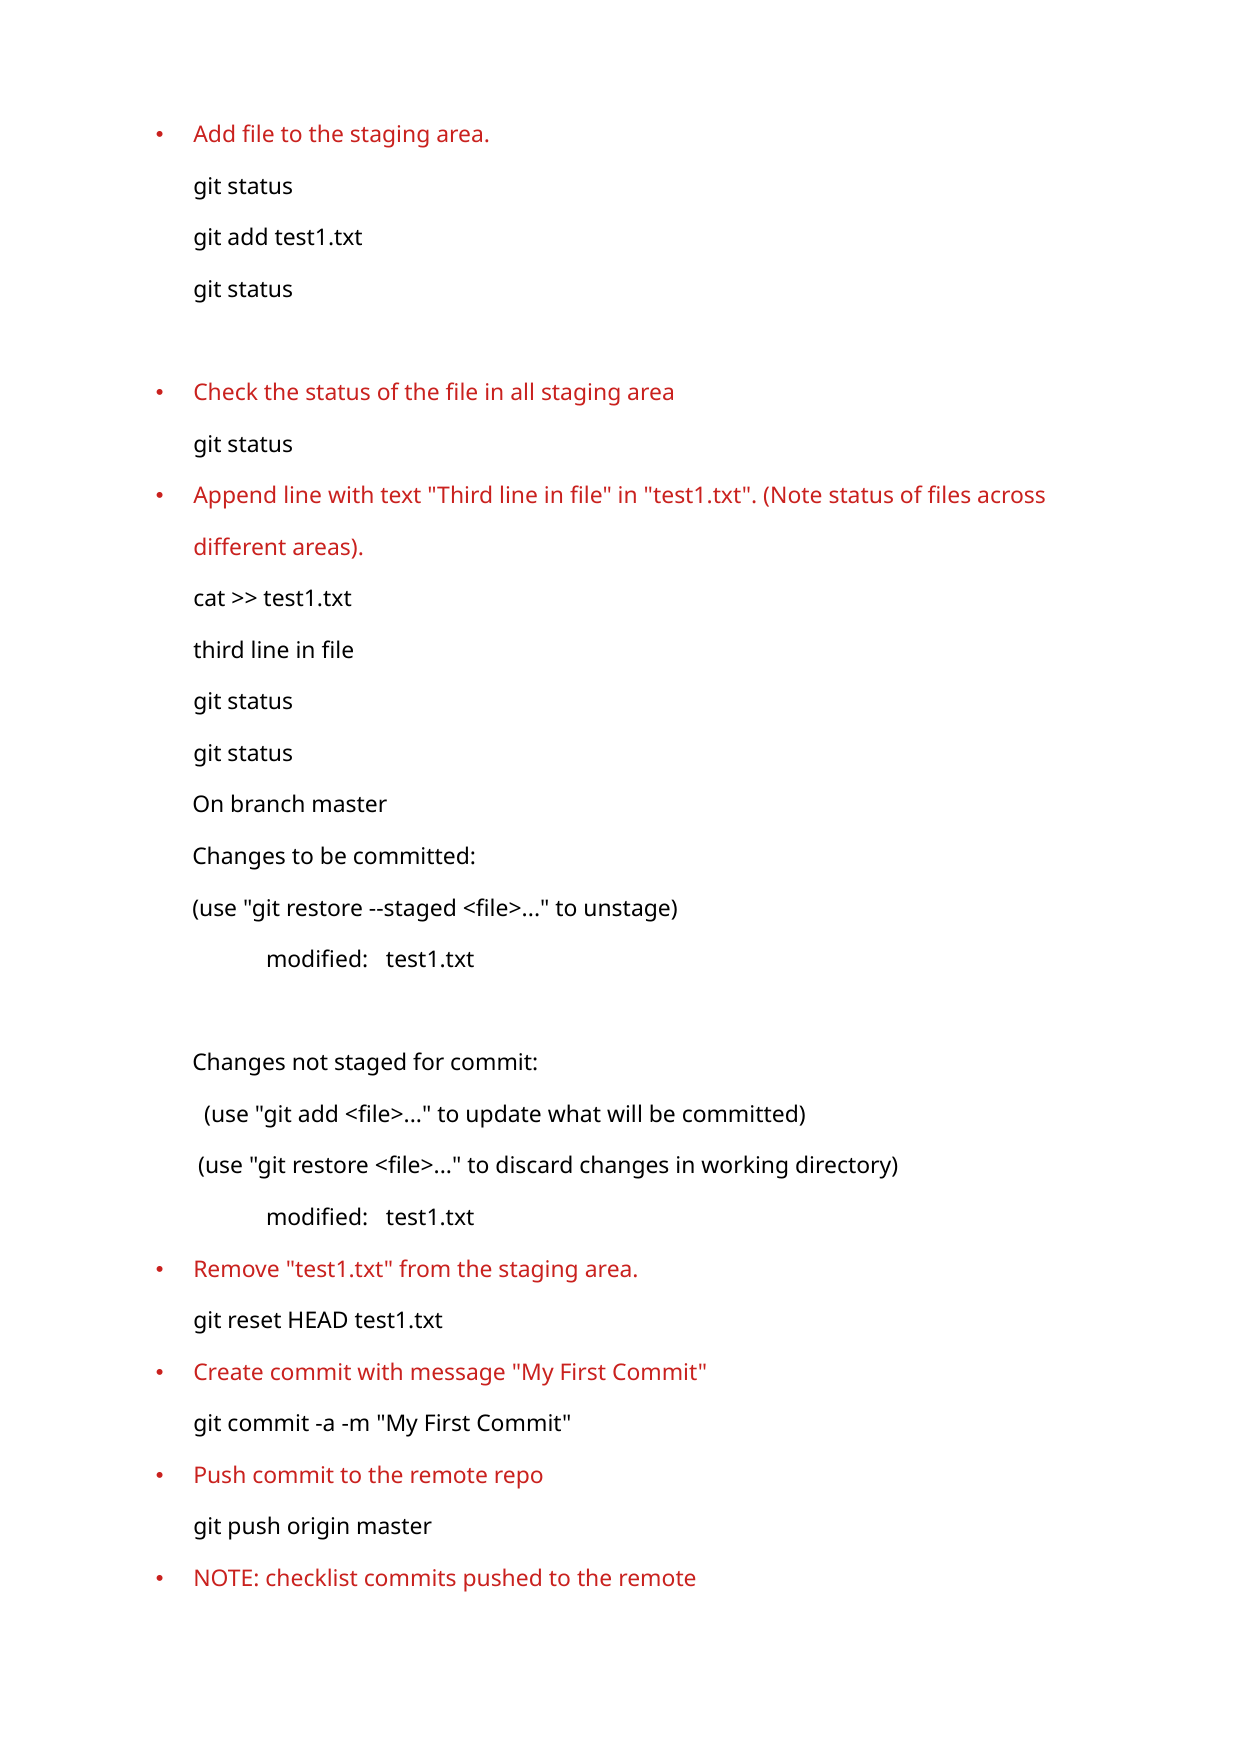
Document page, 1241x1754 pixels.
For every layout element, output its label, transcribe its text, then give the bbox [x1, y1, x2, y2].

list Create commit with message "My First Commit" [156, 1356, 1122, 1387]
list git reset HEAD test1.txt [156, 1304, 1122, 1335]
list Add file to the staging area. [156, 118, 1122, 149]
list cat >> test1.txt [156, 582, 1122, 613]
list git status [156, 170, 1122, 201]
list git add test1.txt [156, 221, 1122, 252]
text (use "git restore --staged <file>..." to unstage) [118, 892, 1122, 923]
list Check the status of the file in all staging area [156, 376, 1122, 407]
text (use "git restore <file>..." to discard changes in working directory) [118, 1149, 1122, 1181]
text Changes not staged for commit: [118, 1046, 1122, 1077]
text modified: test1.txt [118, 943, 1122, 974]
list Append line with text "Third line in file" in "test1.txt". (Note status of files across different areas). [156, 479, 1122, 562]
list NOTE: checklist commits pushed to the remote [156, 1562, 1122, 1593]
list Push commit to the remote repo [156, 1459, 1122, 1490]
text modified: test1.txt [118, 1201, 1122, 1232]
list third line in file [156, 634, 1122, 665]
list git status [156, 427, 1122, 459]
list git push origin master [156, 1510, 1122, 1542]
text Changes to be committed: [118, 840, 1122, 871]
list Remove "test1.txt" from the staging area. [156, 1252, 1122, 1284]
list git commit -a -m "My First Commit" [156, 1407, 1122, 1438]
list git status [156, 273, 1122, 304]
list git status [156, 737, 1122, 768]
list git status [156, 685, 1122, 717]
text On branch master [118, 788, 1122, 820]
text (use "git add <file>..." to update what will be committed) [118, 1098, 1122, 1129]
